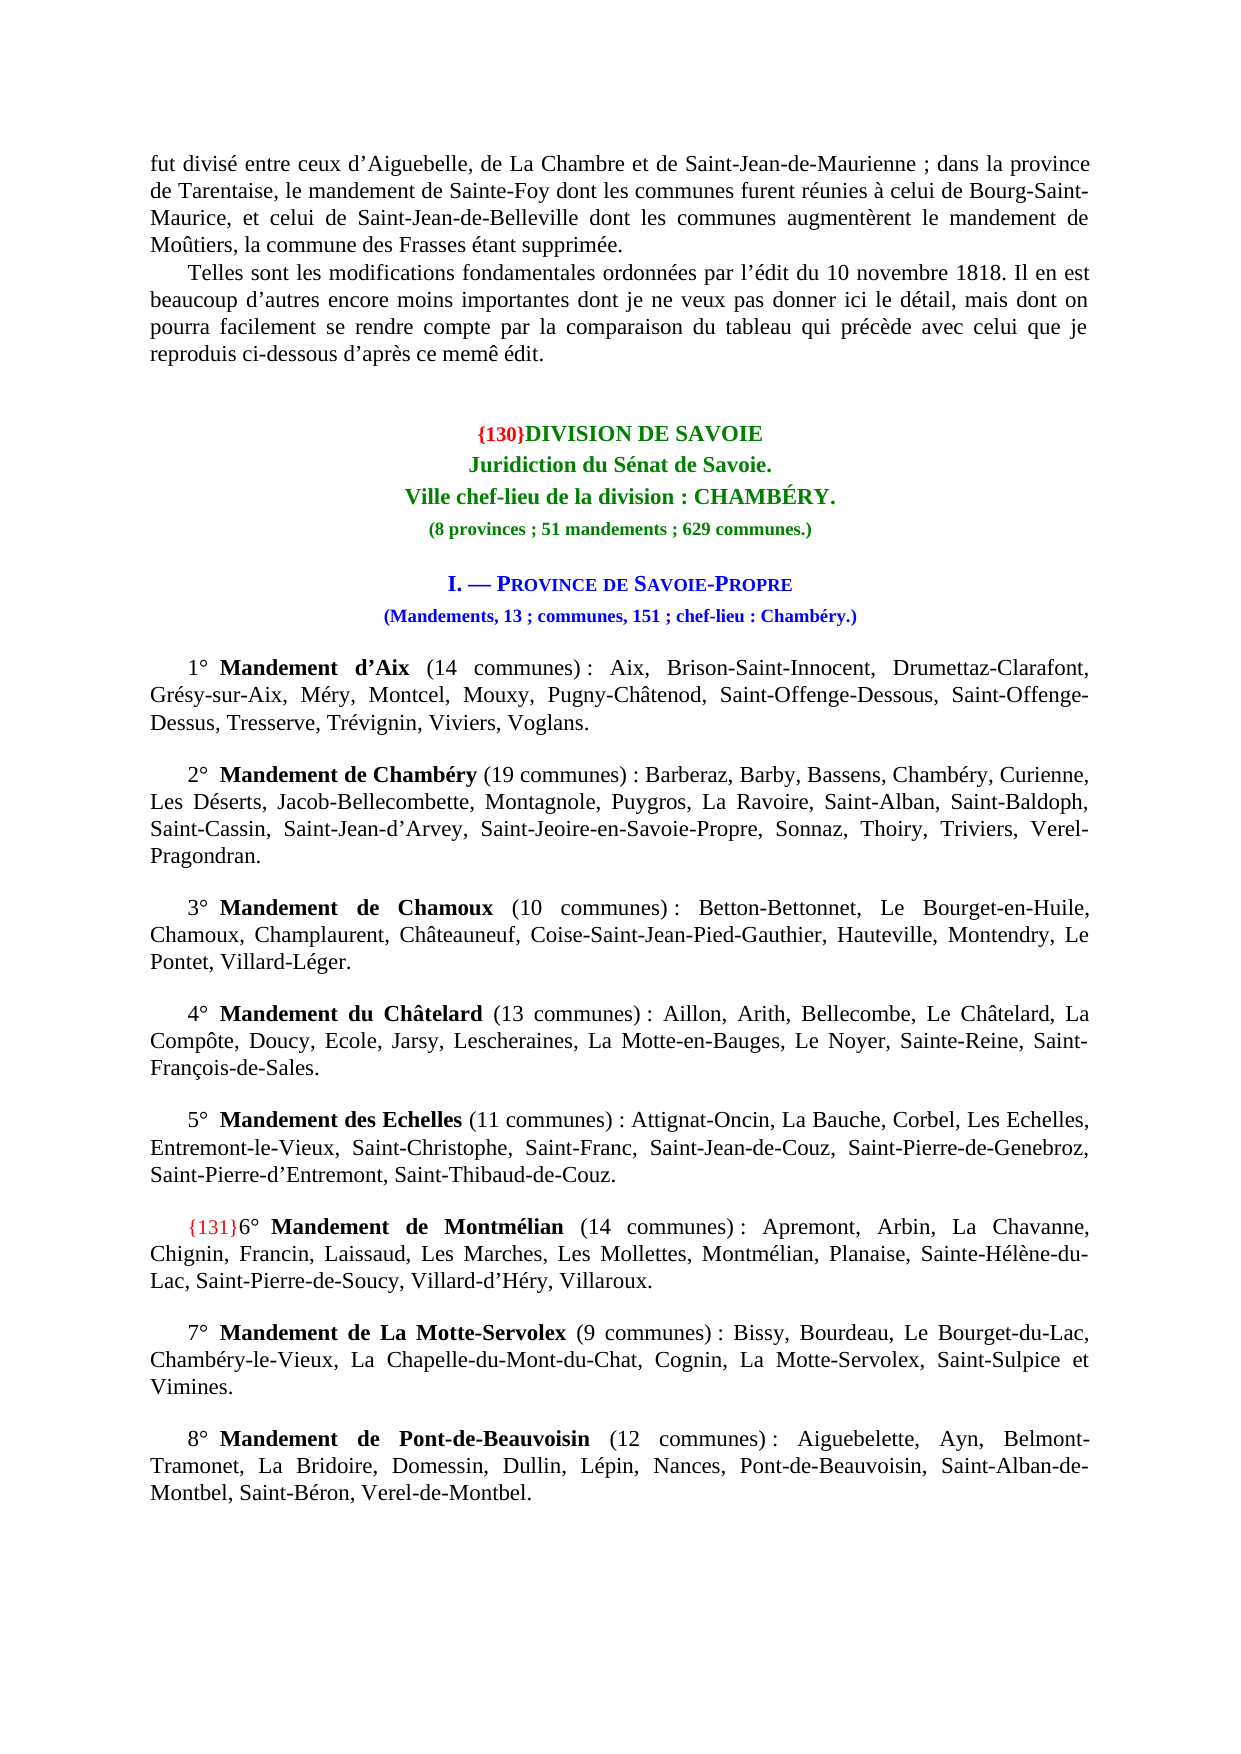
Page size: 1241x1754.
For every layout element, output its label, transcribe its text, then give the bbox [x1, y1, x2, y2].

text 1° Mandement d’Aix (14 communes) : Aix, Brison-Saint-Innocent, Drumettaz-Clarafont, Grésy-sur-Aix, Méry, Montcel, Mouxy, Pugny-Châtenod, Saint-Offenge-Dessous, Saint-Offenge-Dessus, Tresserve, Trévignin, Viviers, Voglans. [150, 654, 1090, 735]
text 2° Mandement de Chambéry (19 communes) : Barberaz, Barby, Bassens, Chambéry, Curienne, Les Déserts, Jacob-Bellecombette, Montagnole, Puygros, La Ravoire, Saint-Alban, Saint-Baldoph, Saint-Cassin, Saint-Jean-d’Arvey, Saint-Jeoire-en-Savoie-Propre, Sonnaz, Thoiry, Triviers, Verel-Pragondran. [150, 760, 1090, 869]
text 7° Mandement de La Motte-Servolex (9 communes) : Bissy, Bourdeau, Le Bourget-du-Lac, Chambéry-le-Vieux, La Chapelle-du-Mont-du-Chat, Cognin, La Motte-Servolex, Saint-Sulpice et Vimines. [150, 1319, 1090, 1400]
text I. — Province de Savoie-Propre (Mandements, 13 ; communes, 151 ; chef-lieu : Chambéry.) [150, 567, 1090, 629]
text {131}6° Mandement de Montmélian (14 communes) : Apremont, Arbin, La Chavanne, Chignin, Francin, Laissaud, Les Marches, Les Mollettes, Montmélian, Planaise, Sainte-Hélène-du-Lac, Saint-Pierre-de-Soucy, Villard-d’Héry, Villaroux. [150, 1212, 1090, 1294]
text 3° Mandement de Chamoux (10 communes) : Betton-Bettonnet, Le Bourget-en-Huile, Chamoux, Champlaurent, Châteauneuf, Coise-Saint-Jean-Pied-Gauthier, Hauteville, Montendry, Le Pontet, Villard-Léger. [150, 894, 1090, 975]
text 4° Mandement du Châtelard (13 communes) : Aillon, Arith, Bellecombe, Le Châtelard, La Compôte, Doucy, Ecole, Jarsy, Lescheraines, La Motte-en-Bauges, Le Noyer, Sainte-Reine, Saint-François-de-Sales. [150, 1000, 1090, 1081]
text 8° Mandement de Pont-de-Beauvoisin (12 communes) : Aiguebelette, Ayn, Belmont-Tramonet, La Bridoire, Domessin, Dullin, Lépin, Nances, Pont-de-Beauvoisin, Saint-Alban-de-Montbel, Saint-Béron, Verel-de-Montbel. [150, 1425, 1090, 1506]
text Telles sont les modifications fondamentales ordonnées par l’édit du 10 novembre 1818. Il en est beaucoup d’autres encore moins importantes dont je ne veux pas donner ici le détail, mais dont on pourra facilement se rendre compte par la comparaison du tableau qui précède avec celui que je reproduis ci-dessous d’après ce memê édit. [150, 258, 1090, 367]
text fut divisé entre ceux d’Aiguebelle, de La Chambre et de Saint-Jean-de-Maurienne ; dans la province de Tarentaise, le mandement de Sainte-Foy dont les communes furent réunies à celui de Bourg-Saint-Maurice, et celui de Saint-Jean-de-Belleville dont les communes augmentèrent le mandement de Moûtiers, la commune des Frasses étant supprimée. [150, 150, 1090, 258]
text 5° Mandement des Echelles (11 communes) : Attignat-Oncin, La Bauche, Corbel, Les Echelles, Entremont-le-Vieux, Saint-Christophe, Saint-Franc, Saint-Jean-de-Couz, Saint-Pierre-de-Genebroz, Saint-Pierre-d’Entremont, Saint-Thibaud-de-Couz. [150, 1106, 1090, 1187]
text {130}DIVISION DE SAVOIE Juridiction du Sénat de Savoie. Ville chef-lieu de la division : CHAMBÉRY. (8 provinces ; 51 mandements ; 629 communes.) [150, 417, 1090, 542]
